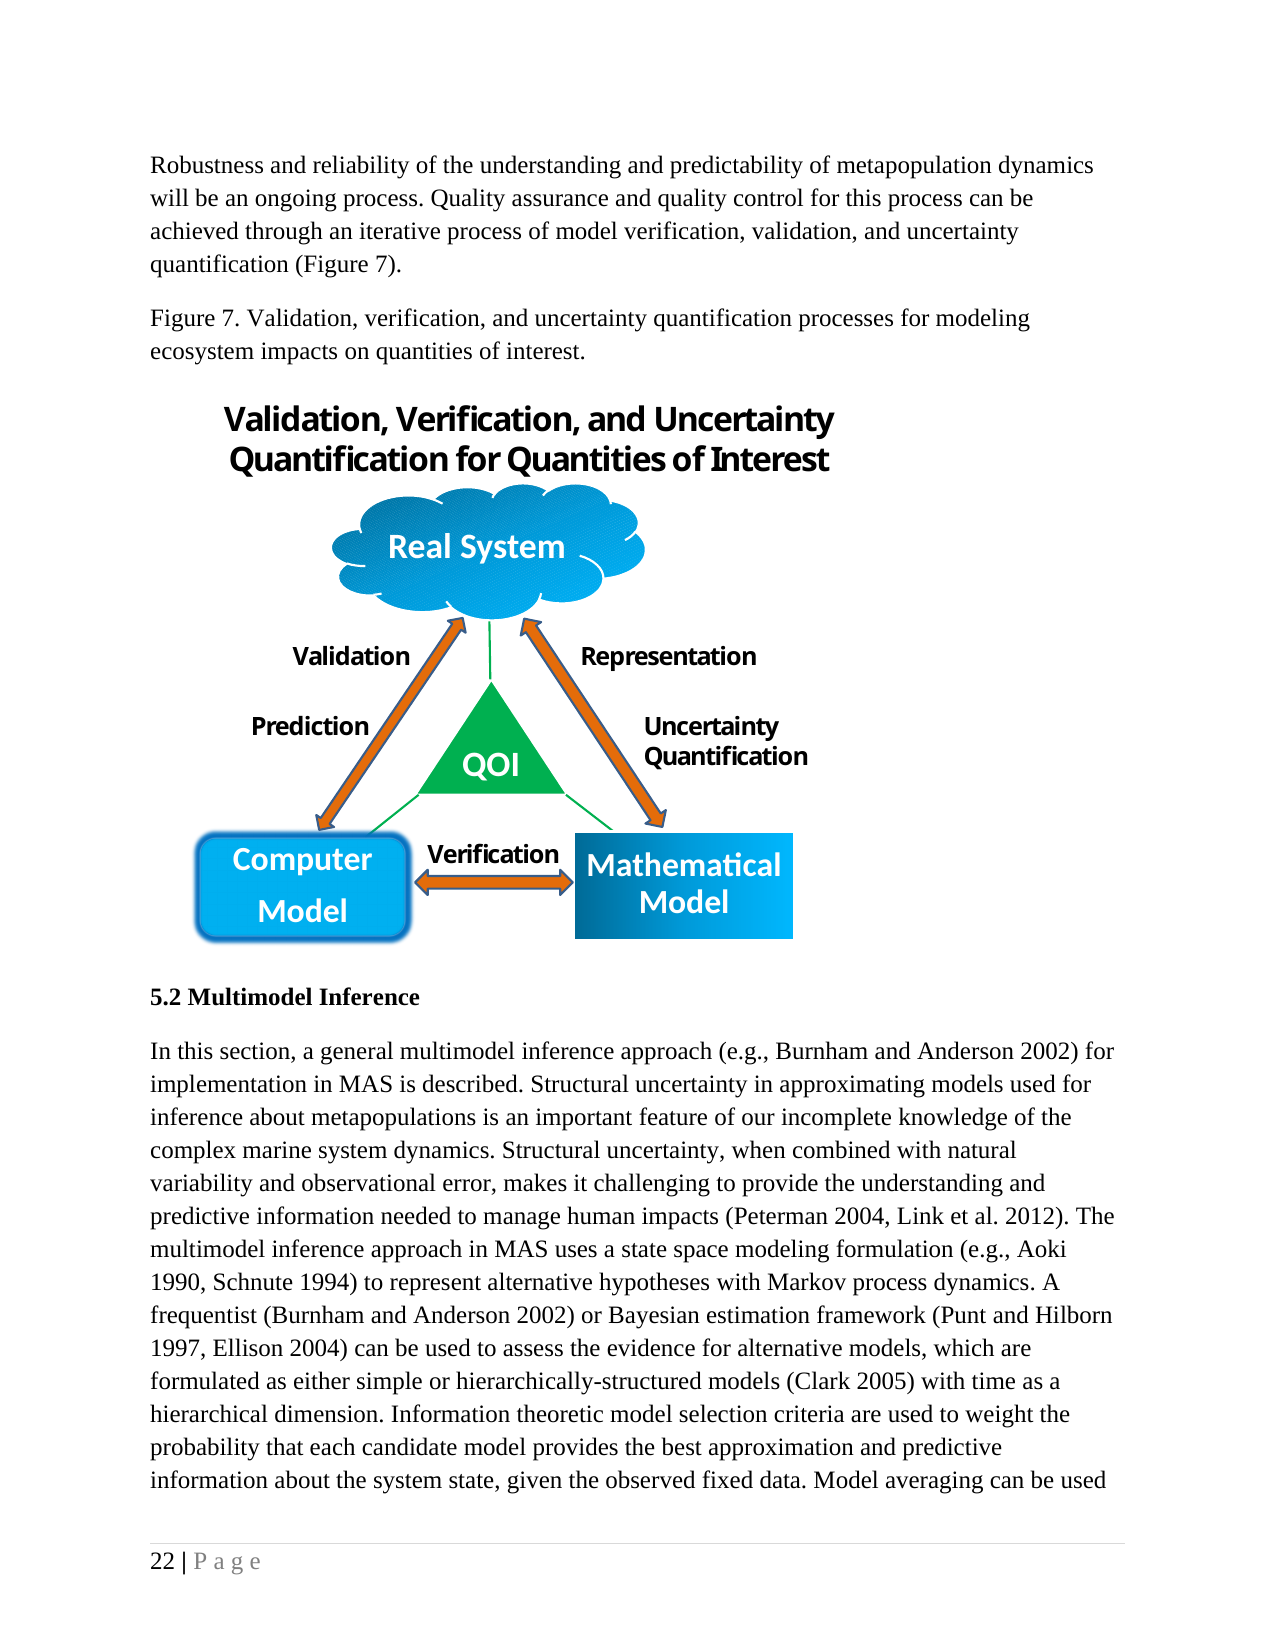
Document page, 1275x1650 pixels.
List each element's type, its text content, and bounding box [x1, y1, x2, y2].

text 5.2 Multimodel Inference [150, 982, 1125, 1011]
text Figure 7. Validation, verification, and uncertainty quantification processes for modeling ecosystem impacts on quantities of interest. [150, 303, 1125, 365]
text Robustness and reliability of the understanding and predictability of metapopulation dynamics will be an ongoing process. Quality assurance and quality control for this process can be achieved through an iterative process of model verification, validation, and uncertainty quantification (Figure 7). [150, 150, 1125, 278]
text In this section, a general multimodel inference approach (e.g., Burnham and Anderson 2002) for implementation in MAS is described. Structural uncertainty in approximating models used for inference about metapopulations is an important feature of our incomplete knowledge of the complex marine system dynamics. Structural uncertainty, when combined with natural variability and observational error, makes it challenging to provide the understanding and predictive information needed to manage human impacts (Peterman 2004, Link et al. 2012). The multimodel inference approach in MAS uses a state space modeling formulation (e.g., Aoki 1990, Schnute 1994) to represent alternative hypotheses with Markov process dynamics. A frequentist (Burnham and Anderson 2002) or Bayesian estimation framework (Punt and Hilborn 1997, Ellison 2004) can be used to assess the evidence for alternative models, which are formulated as either simple or hierarchically-structured models (Clark 2005) with time as a hierarchical dimension. Information theoretic model selection criteria are used to weight the probability that each candidate model provides the best approximation and predictive information about the system state, given the observed fixed data. Model averaging can be used [150, 1036, 1125, 1494]
